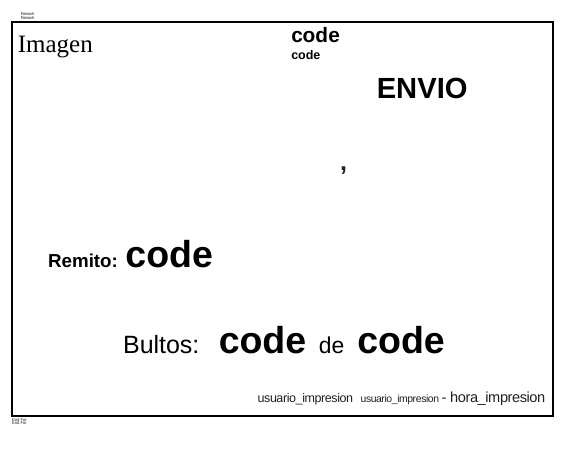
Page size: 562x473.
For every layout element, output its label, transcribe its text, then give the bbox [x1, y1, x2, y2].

table_cell [13, 30, 282, 101]
table_cell For each [12, 15, 553, 21]
table_cell code code ENVIO [282, 23, 552, 101]
table_cell End For [12, 420, 553, 425]
table_cell Remito: code Bultos: code de code usuario_impresion usuario_impresion - hora_impresion [13, 180, 552, 415]
table_cell [13, 23, 282, 29]
table_cell <o1.partner_id.commercial_partner_id.name> <if test="o1.partner_id.parent_id">, <o1.partner_id.name> </if> [13, 101, 552, 180]
